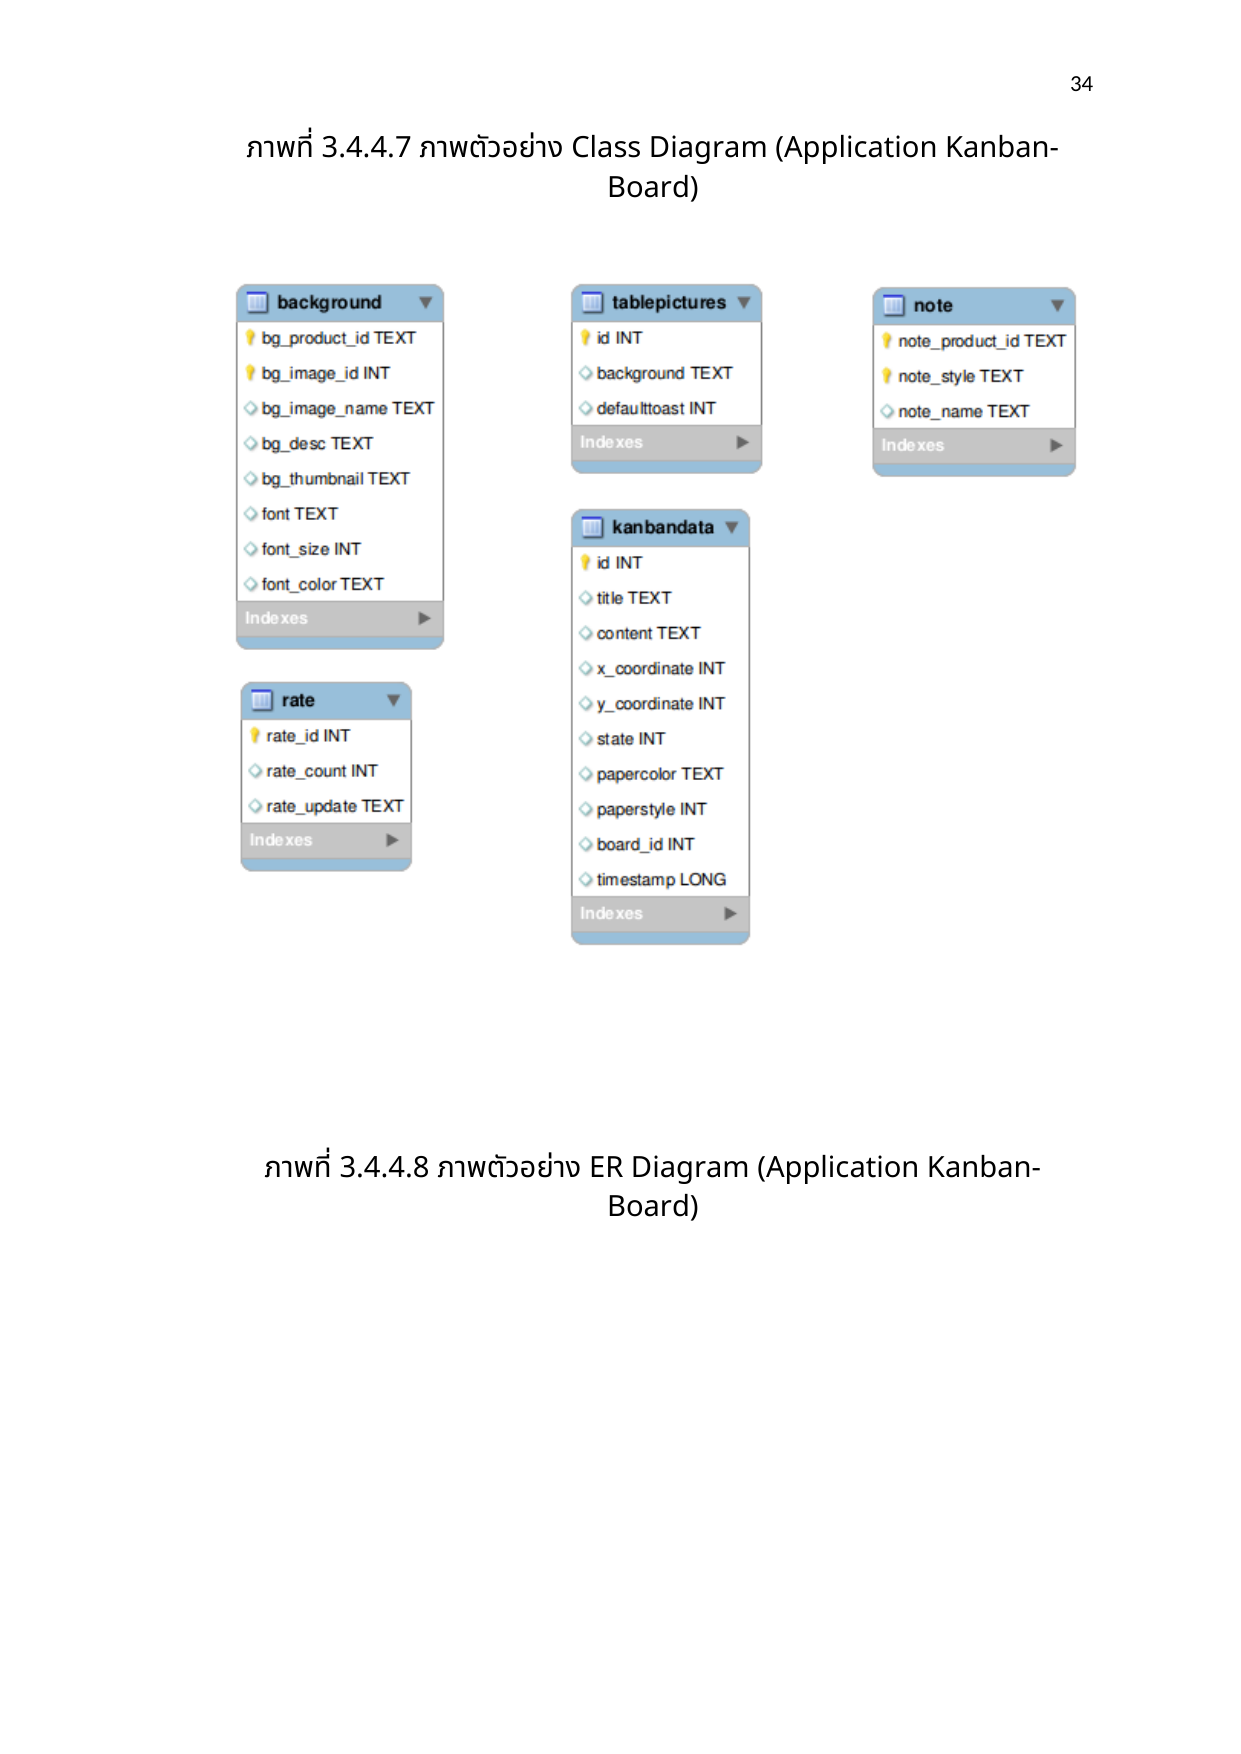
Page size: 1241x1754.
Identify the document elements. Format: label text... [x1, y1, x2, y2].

picture [221, 269, 1090, 959]
text ภาพที่ 3.4.4.7 ภาพตัวอย่าง Class Diagram (Application Kanban-Board) [218, 126, 1087, 206]
text ภาพที่ 3.4.4.8 ภาพตัวอย่าง ER Diagram (Application Kanban-Board) [218, 1146, 1087, 1225]
